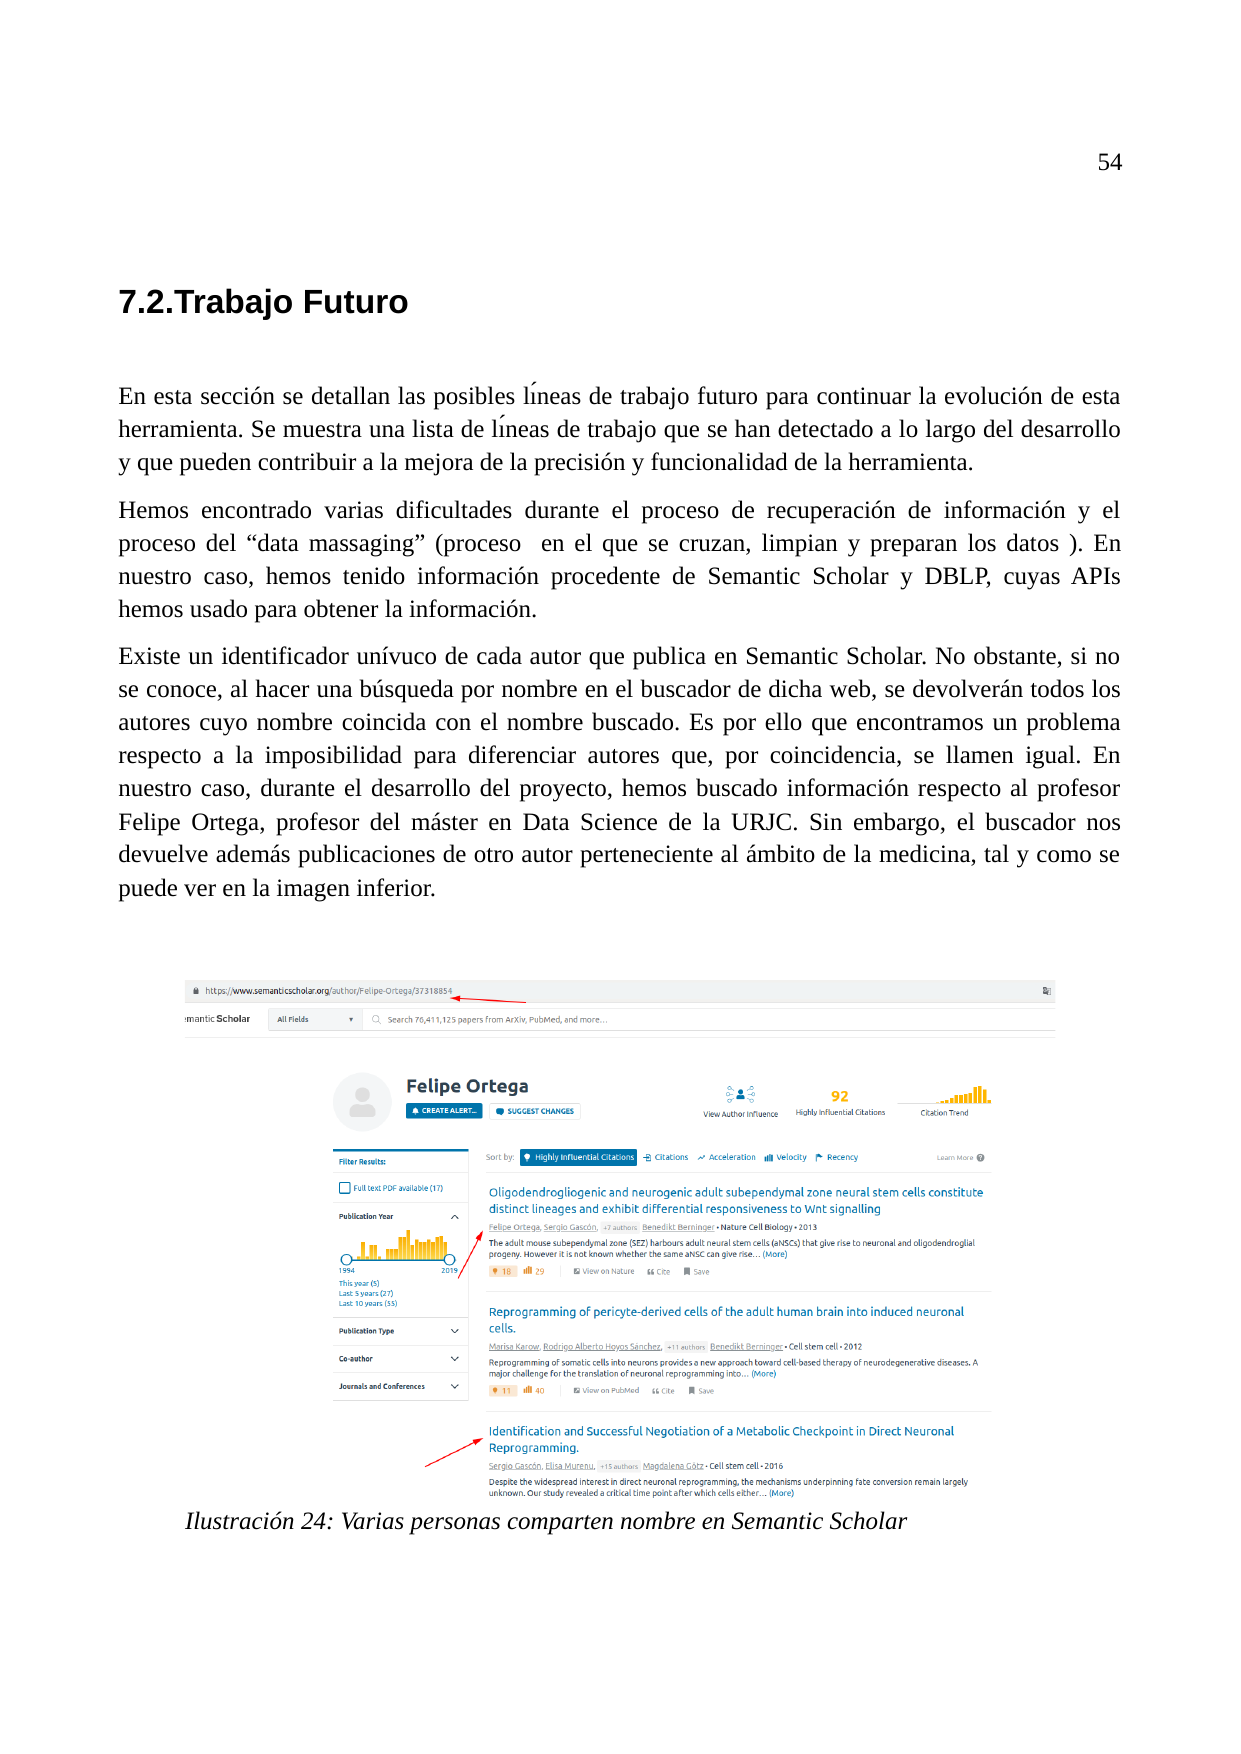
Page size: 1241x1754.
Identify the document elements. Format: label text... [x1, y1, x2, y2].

picture [184, 980, 1056, 1501]
text En esta sección se detallan las posibles lı́neas de trabajo futuro para continuar la evolución de esta herramienta. Se muestra una lista de lı́neas de trabajo que se han detectado a lo largo del desarrollo y que pueden contribuir a la mejora de la precisión y funcionalidad de la herramienta. [118, 381, 1122, 476]
text Existe un identificador unívuco de cada autor que publica en Semantic Scholar. No obstante, si no se conoce, al hacer una búsqueda por nombre en el buscador de dicha web, se devolverán todos los autores cuyo nombre coincida con el nombre buscado. Es por ello que encontramos un problema respecto a la imposibilidad para diferenciar autores que, por coincidencia, se llamen igual. En nuestro caso, durante el desarrollo del proyecto, hemos buscado información respecto al profesor Felipe Ortega, profesor del máster en Data Science de la URJC. Sin embargo, el buscador nos devuelve además publicaciones de otro autor perteneciente al ámbito de la medicina, tal y como se puede ver en la imagen inferior. [118, 641, 1122, 901]
subtitle 7.2.Trabajo Futuro [118, 205, 1122, 321]
text Hemos encontrado varias dificultades durante el proceso de recuperación de información y el proceso del “data massaging” (proceso en el que se cruzan, limpian y preparan los datos ). En nuestro caso, hemos tenido información procedente de Semantic Scholar y DBLP, cuyas APIs hemos usado para obtener la información. [118, 495, 1122, 623]
text Ilustración 24: Varias personas comparten nombre en Semantic Scholar [185, 1501, 1056, 1534]
